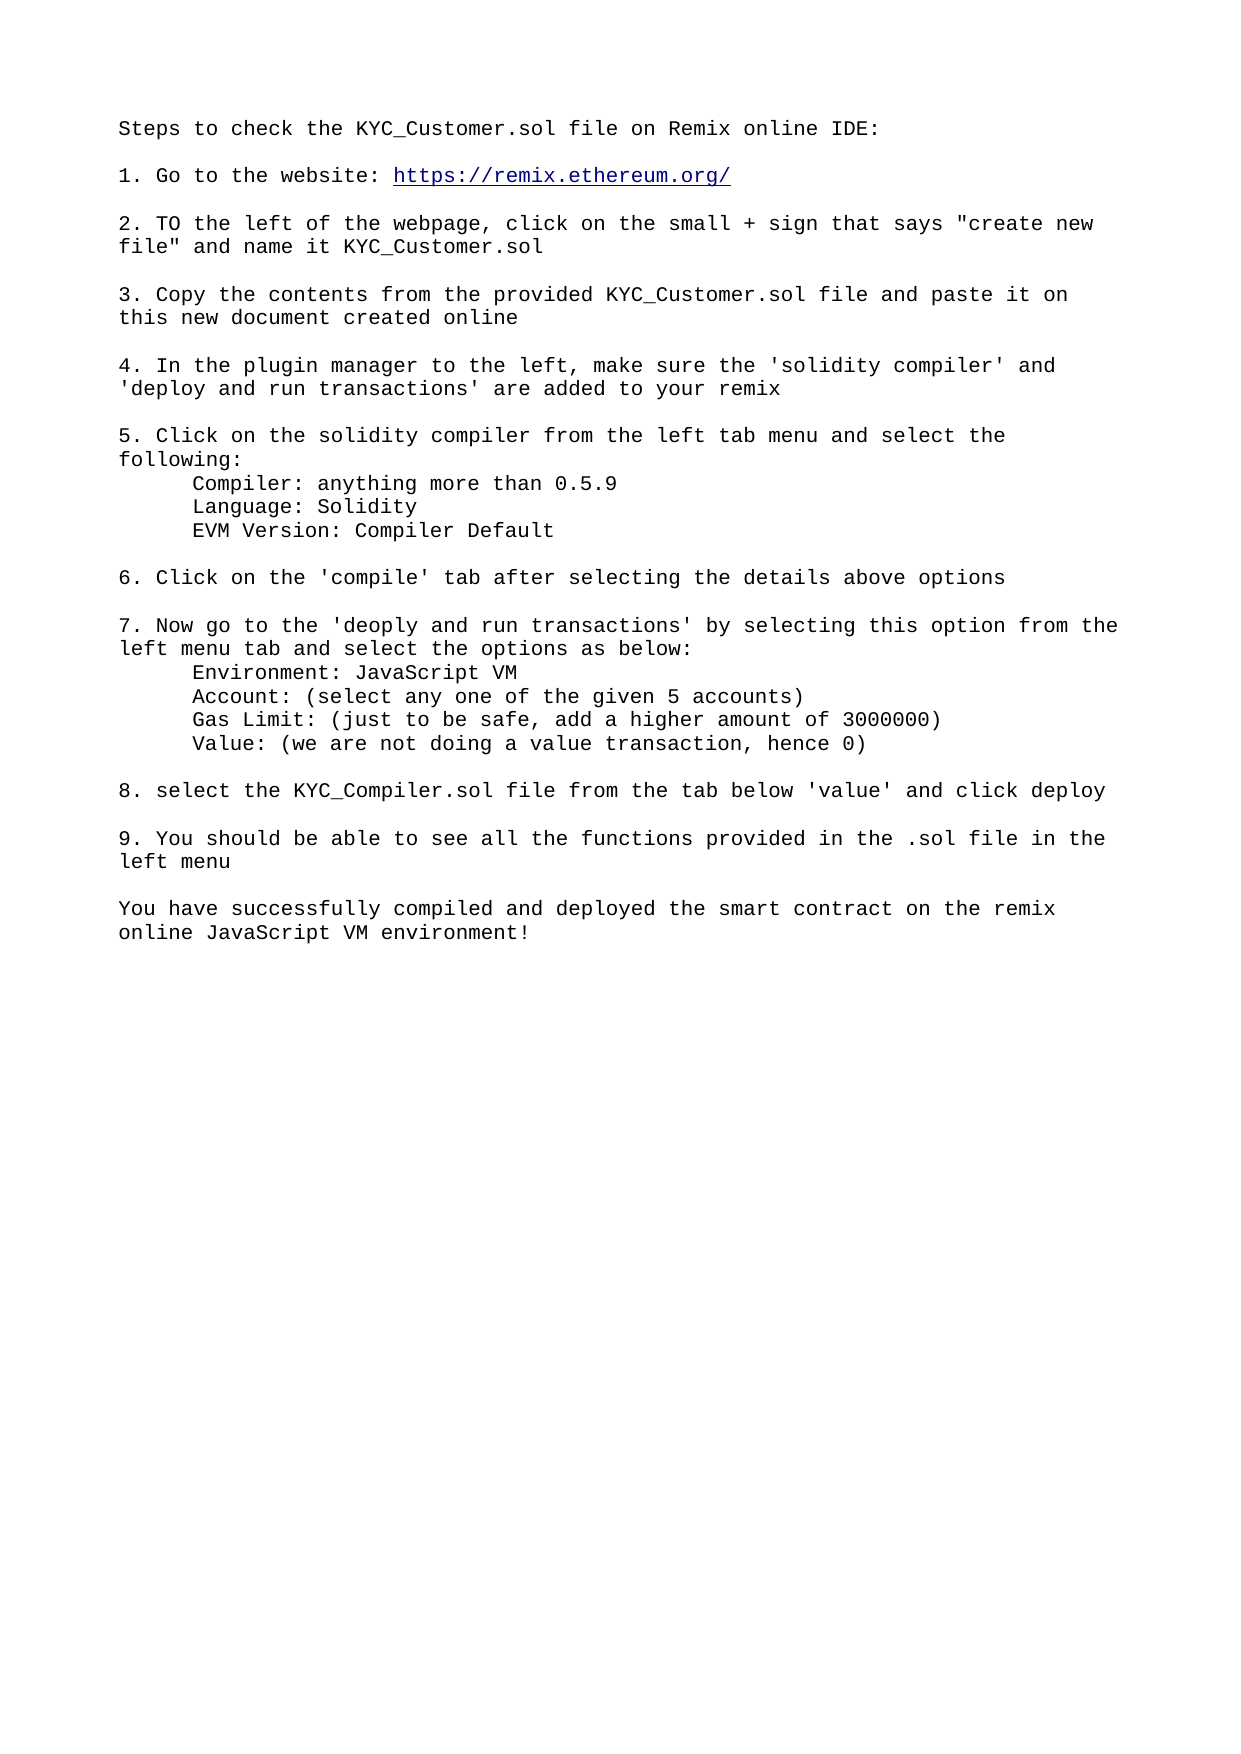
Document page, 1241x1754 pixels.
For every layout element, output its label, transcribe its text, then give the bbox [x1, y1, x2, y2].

text 5. Click on the solidity compiler from the left tab menu and select the following: [118, 426, 1122, 473]
text 7. Now go to the 'deoply and run transactions' by selecting this option from the left menu tab and select the options as below: [118, 615, 1122, 662]
text You have successfully compiled and deployed the smart contract on the remix online JavaScript VM environment! [118, 898, 1122, 946]
text Value: (we are not doing a value transaction, hence 0) [118, 733, 1122, 757]
text 9. You should be able to see all the functions provided in the .sol file in the left menu [118, 827, 1122, 875]
text 8. select the KYC_Compiler.sol file from the tab below 'value' and click deploy [118, 780, 1122, 804]
text 1. Go to the website: https://remix.ethereum.org/ [118, 165, 1122, 189]
text Language: Solidity [118, 496, 1122, 520]
text Compiler: anything more than 0.5.9 [118, 473, 1122, 496]
text EVM Version: Compiler Default [118, 520, 1122, 544]
text 2. TO the left of the webpage, click on the small + sign that says "create new file" and name it KYC_Customer.sol [118, 213, 1122, 260]
text 4. In the plugin manager to the left, make sure the 'solidity compiler' and 'deploy and run transactions' are added to your remix [118, 354, 1122, 402]
text Environment: JavaScript VM [118, 662, 1122, 686]
text Gas Limit: (just to be safe, add a higher amount of 3000000) [118, 709, 1122, 733]
text Account: (select any one of the given 5 accounts) [118, 686, 1122, 709]
text 6. Click on the 'compile' tab after selecting the details above options [118, 567, 1122, 591]
text Steps to check the KYC_Customer.sol file on Remix online IDE: [118, 118, 1122, 142]
text 3. Copy the contents from the provided KYC_Customer.sol file and paste it on this new document created online [118, 284, 1122, 331]
